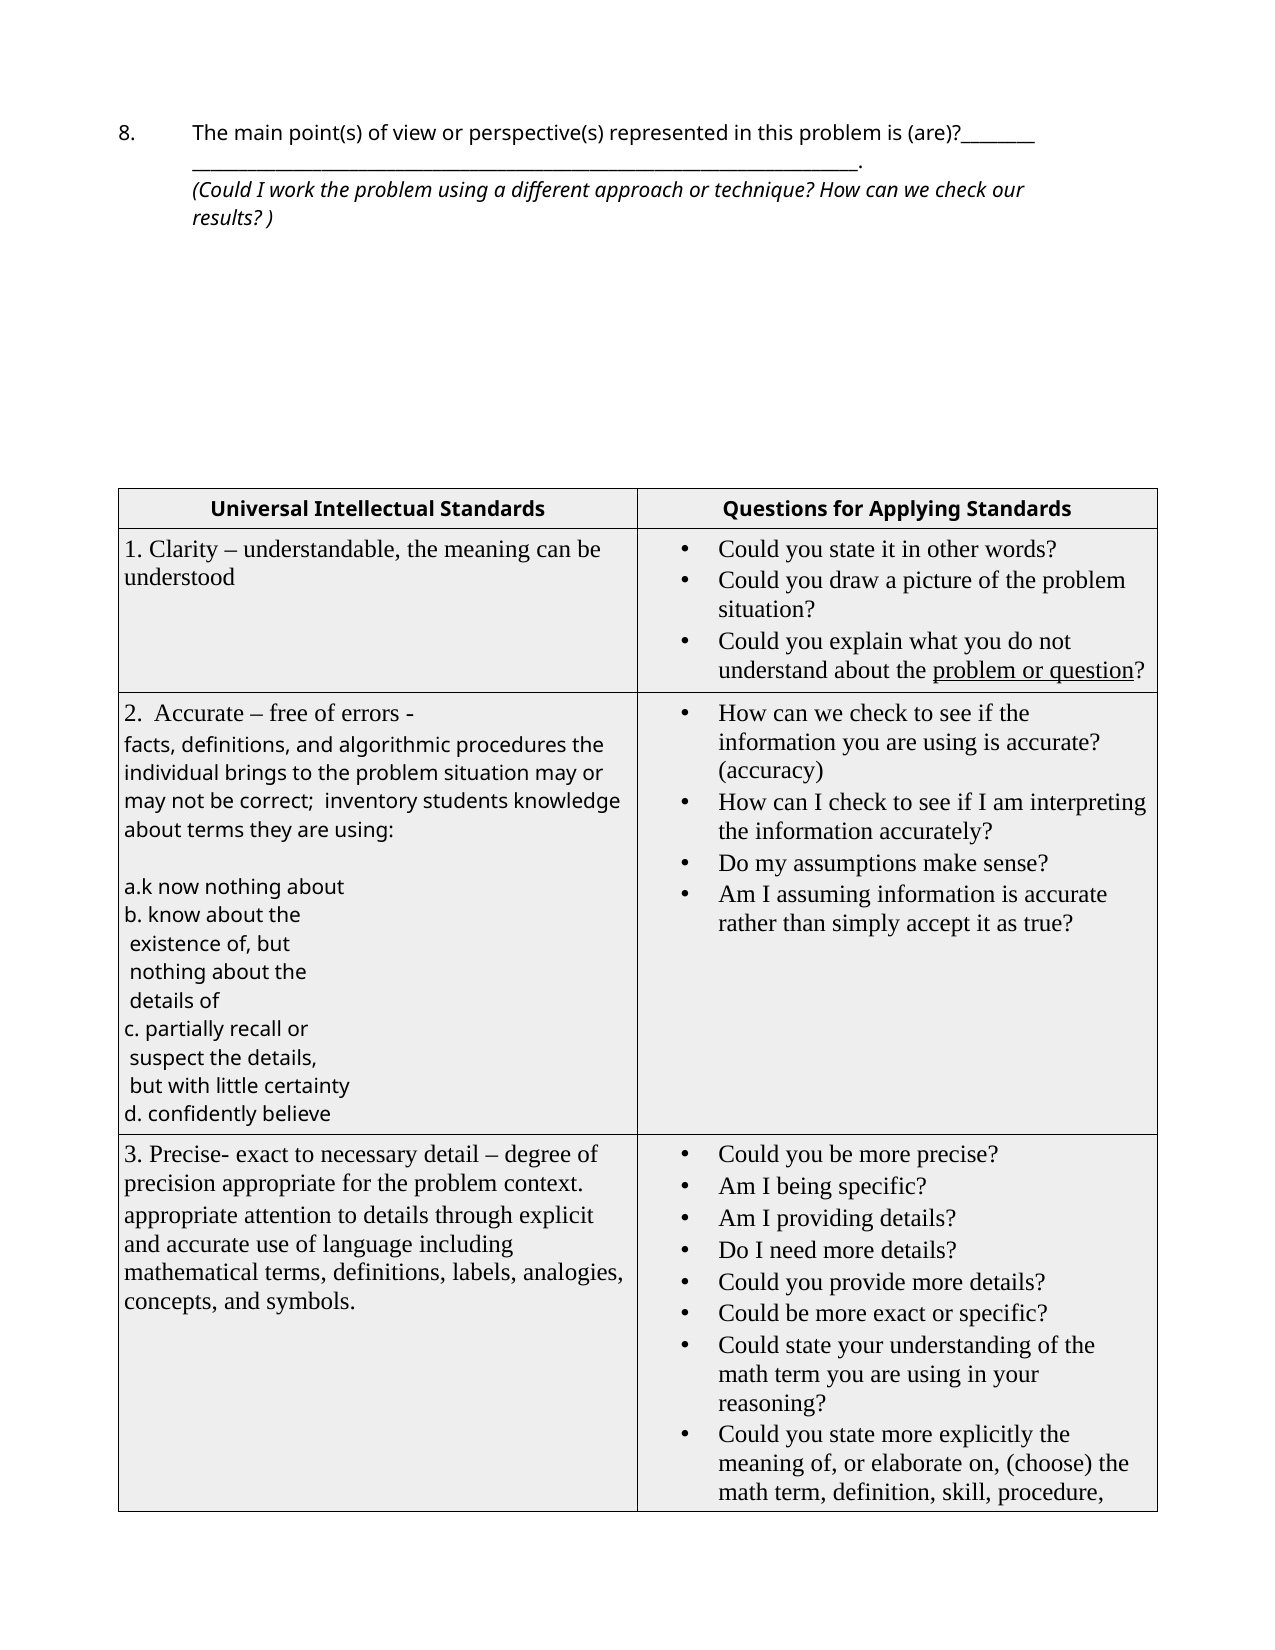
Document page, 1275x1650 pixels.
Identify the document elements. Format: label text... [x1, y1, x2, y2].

table_cell How can we check to see if the information you are using is accurate? (accuracy) How can I check to see if I am interpreting the information accurately? Do my assumptions make sense? Am I assuming information is accurate rather than simply accept it as true? [638, 693, 1157, 1134]
text ________________________________________________________________________. [118, 147, 1157, 175]
table_cell Could you state it in other words? Could you draw a picture of the problem situation? Could you explain what you do not understand about the problem or question? [638, 529, 1157, 692]
text (Could I work the problem using a different approach or technique? How can we check our results? ) [118, 175, 1157, 232]
table_cell 3. Precise- exact to necessary detail – degree of precision appropriate for the problem context. appropriate attention to details through explicit and accurate use of language including mathematical terms, definitions, labels, analogies, concepts, and symbols. [119, 1135, 637, 1511]
table_header Questions for Applying Standards [638, 489, 1157, 528]
text 8. The main point(s) of view or perspective(s) represented in this problem is (are)?________ [118, 118, 1157, 147]
table_cell Could you be more precise? Am I being specific? Am I providing details? Do I need more details? Could you provide more details? Could be more exact or specific? Could state your understanding of the math term you are using in your reasoning? Could you state more explicitly the meaning of, or elaborate on, (choose) the math term, definition, skill, procedure, [638, 1135, 1157, 1511]
table_cell 2. Accurate – free of errors - facts, definitions, and algorithmic procedures the individual brings to the problem situation may or may not be correct; inventory students knowledge about terms they are using: a.k now nothing about b. know about the existence of, but nothing about the details of c. partially recall or suspect the details, but with little certainty d. confidently believe [119, 693, 637, 1134]
table_header Universal Intellectual Standards [119, 489, 637, 528]
table_cell 1. Clarity – understandable, the meaning can be understood [119, 529, 637, 692]
